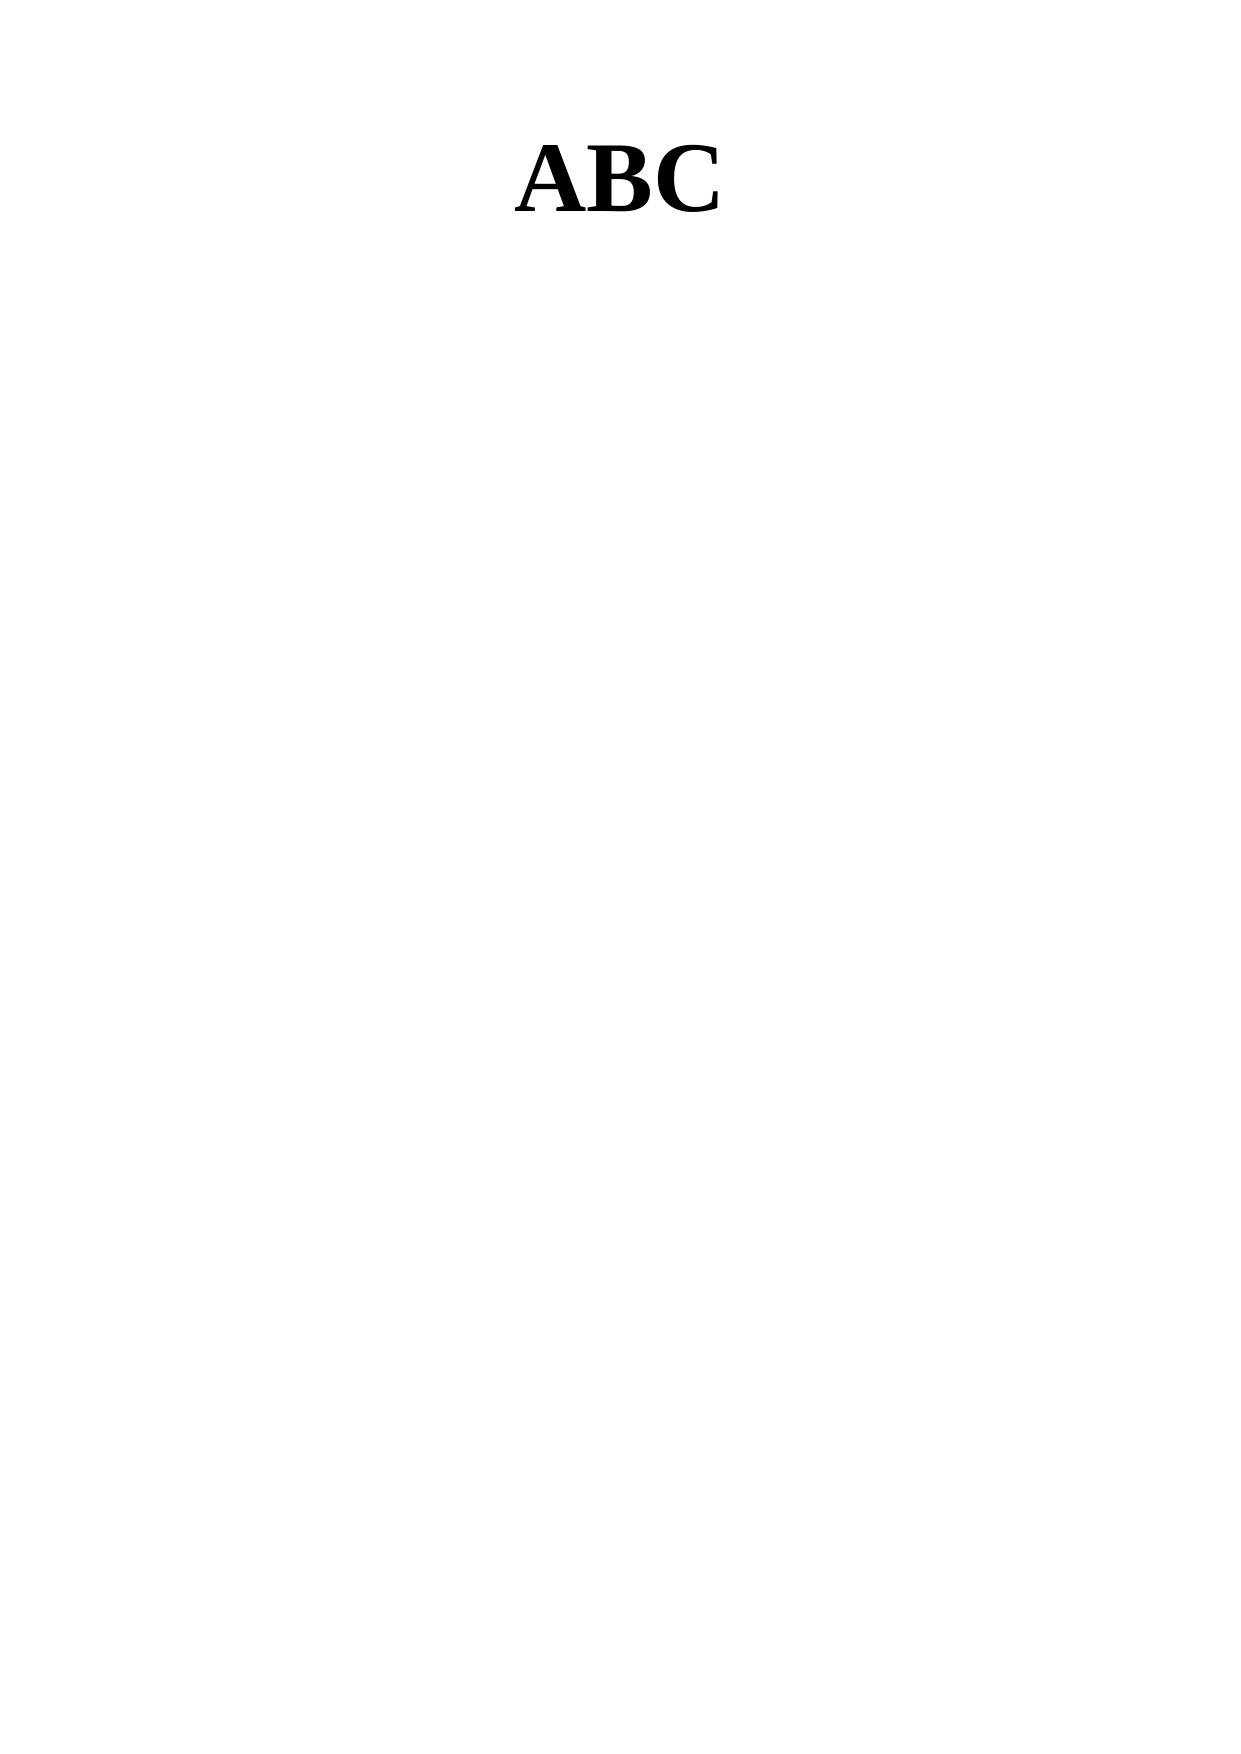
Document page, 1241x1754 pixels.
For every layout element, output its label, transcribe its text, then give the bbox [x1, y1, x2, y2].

text ABC [118, 118, 1122, 233]
